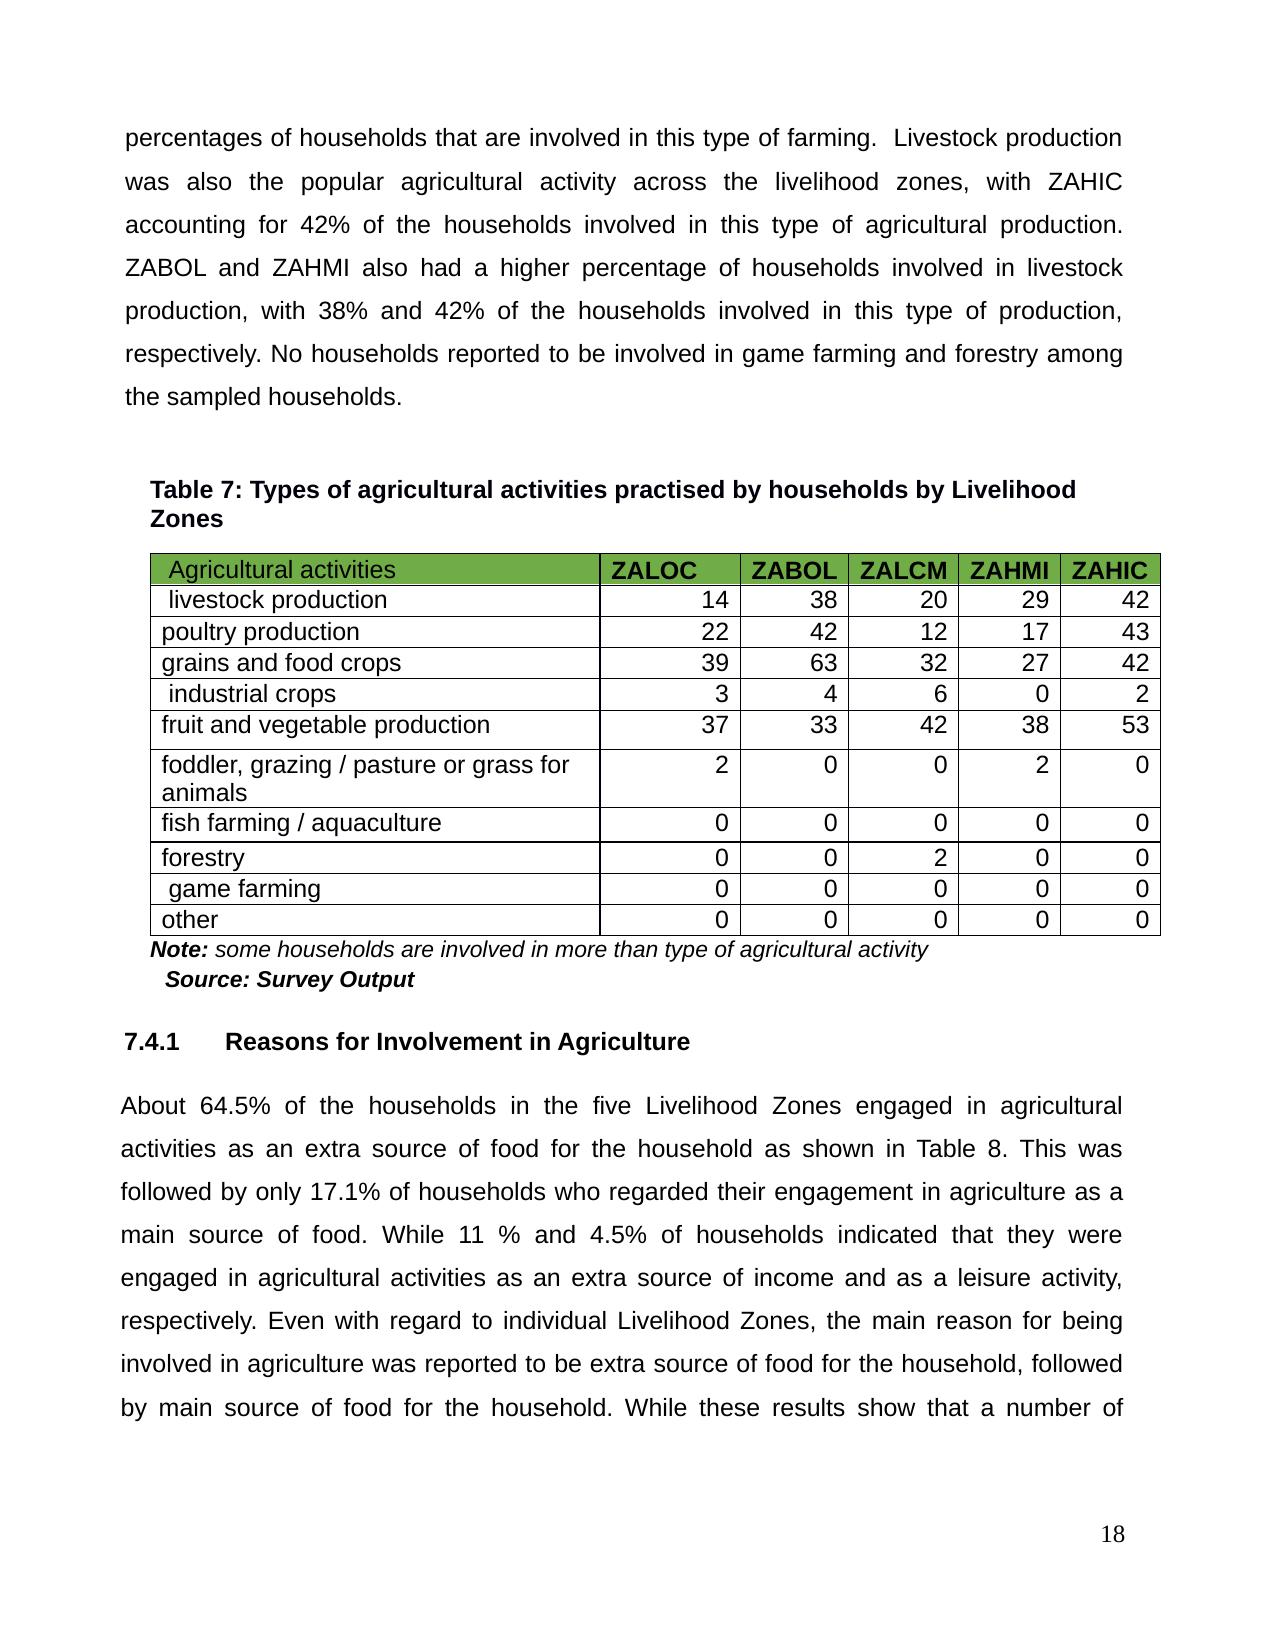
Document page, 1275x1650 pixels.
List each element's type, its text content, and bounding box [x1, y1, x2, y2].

table_header ZAHMI [959, 554, 1060, 584]
table_cell 3 [601, 679, 740, 709]
table_cell 0 [849, 808, 958, 841]
table_cell 38 [741, 586, 848, 616]
table_cell fish farming / aquaculture [151, 808, 599, 841]
table_cell 2 [1061, 679, 1160, 709]
table_cell 0 [741, 750, 848, 807]
table_cell 0 [1061, 808, 1160, 841]
table_cell 33 [741, 711, 848, 748]
table_cell 2 [849, 843, 958, 873]
table_cell 39 [601, 648, 740, 678]
text Table 7: Types of agricultural activities practised by households by Livelihood Zones [150, 475, 1125, 532]
table_cell 0 [959, 843, 1060, 873]
table_cell livestock production [151, 586, 599, 616]
table_header ZALCM [849, 554, 958, 584]
table_cell foddler, grazing / pasture or grass for animals [151, 750, 599, 807]
table_cell 42 [849, 711, 958, 748]
table_header Agricultural activities [151, 554, 599, 584]
table_cell 6 [849, 679, 958, 709]
table_cell 0 [1061, 843, 1160, 873]
table_cell 0 [959, 874, 1060, 904]
table_cell 63 [741, 648, 848, 678]
table_cell 0 [1061, 905, 1160, 935]
table_cell 27 [959, 648, 1060, 678]
table_cell 0 [741, 874, 848, 904]
text About 64.5% of the households in the five Livelihood Zones engaged in agricultural activities as an extra source of food for the household as shown in Table 8. This was followed by only 17.1% of households who regarded their engagement in agriculture as a main source of food. While 11 % and 4.5% of households indicated that they were engaged in agricultural activities as an extra source of income and as a leisure activity, respectively. Even with regard to individual Livelihood Zones, the main reason for being involved in agriculture was reported to be extra source of food for the household, followed by main source of food for the household. While these results show that a number of [120, 1091, 1125, 1421]
table_cell 0 [601, 905, 740, 935]
text Source: Survey Output [165, 966, 1125, 993]
table_header ZALOC [601, 554, 740, 584]
table_cell 0 [959, 808, 1060, 841]
table_cell 42 [741, 617, 848, 647]
table_cell 0 [959, 905, 1060, 935]
table_cell fruit and vegetable production [151, 711, 599, 748]
table_cell 0 [1061, 750, 1160, 807]
table_cell 37 [601, 711, 740, 748]
table_cell 17 [959, 617, 1060, 647]
table_cell poultry production [151, 617, 599, 647]
table_cell 38 [959, 711, 1060, 748]
table_cell 0 [601, 808, 740, 841]
table_cell 0 [959, 679, 1060, 709]
table_cell 0 [849, 750, 958, 807]
table_cell forestry [151, 843, 599, 873]
table_cell 42 [1061, 648, 1160, 678]
table_cell 32 [849, 648, 958, 678]
table_cell 14 [601, 586, 740, 616]
table_cell 20 [849, 586, 958, 616]
table_cell 0 [1061, 874, 1160, 904]
table_cell 0 [601, 874, 740, 904]
subtitle Reasons for Involvement in Agriculture [179, 1027, 1125, 1056]
text Note: some households are involved in more than type of agricultural activity [150, 936, 1125, 963]
table_cell 2 [601, 750, 740, 807]
table_cell grains and food crops [151, 648, 599, 678]
table_cell industrial crops [151, 679, 599, 709]
table_cell 0 [849, 874, 958, 904]
table_cell 22 [601, 617, 740, 647]
table_cell 0 [849, 905, 958, 935]
table_cell 29 [959, 586, 1060, 616]
table_cell 12 [849, 617, 958, 647]
text percentages of households that are involved in this type of farming. Livestock production was also the popular agricultural activity across the livelihood zones, with ZAHIC accounting for 42% of the households involved in this type of agricultural production. ZABOL and ZAHMI also had a higher percentage of households involved in livestock production, with 38% and 42% of the households involved in this type of production, respectively. No households reported to be involved in game farming and forestry among the sampled households. [125, 123, 1125, 411]
table_cell game farming [151, 874, 599, 904]
table_header ZABOL [741, 554, 848, 584]
table_cell 4 [741, 679, 848, 709]
table_cell 0 [741, 808, 848, 841]
table_cell 2 [959, 750, 1060, 807]
table_cell 43 [1061, 617, 1160, 647]
table_header ZAHIC [1061, 554, 1160, 584]
table_cell 0 [741, 843, 848, 873]
table_cell 0 [601, 843, 740, 873]
table_cell 53 [1061, 711, 1160, 748]
table_cell 0 [741, 905, 848, 935]
table_cell 42 [1061, 586, 1160, 616]
table_cell other [151, 905, 599, 935]
